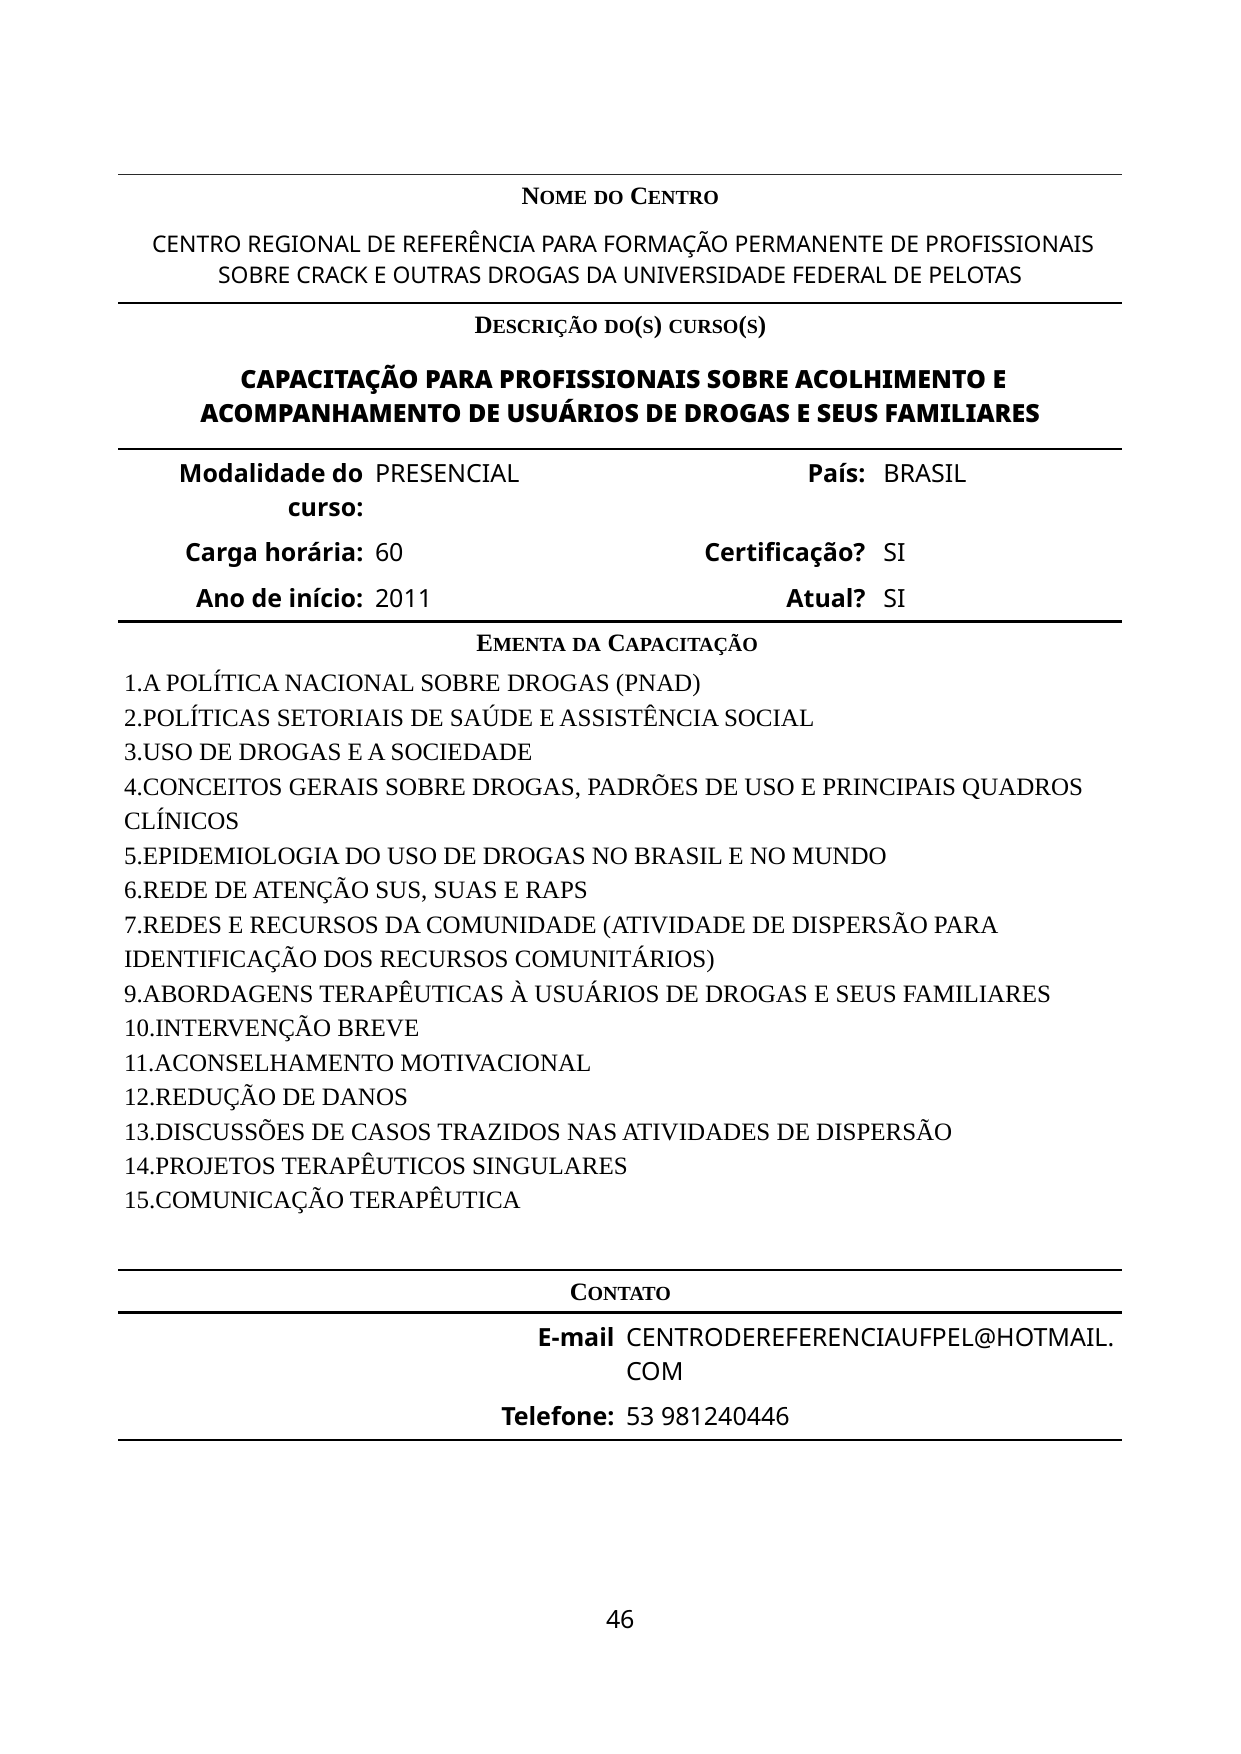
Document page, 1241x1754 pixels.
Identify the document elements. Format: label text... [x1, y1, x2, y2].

table_cell 1.A POLÍTICA NACIONAL SOBRE DROGAS (PNAD) 2.POLÍTICAS SETORIAIS DE SAÚDE E ASSISTÊNCIA SOCIAL 3.USO DE DROGAS E A SOCIEDADE 4.CONCEITOS GERAIS SOBRE DROGAS, PADRÕES DE USO E PRINCIPAIS QUADROS CLÍNICOS 5.EPIDEMIOLOGIA DO USO DE DROGAS NO BRASIL E NO MUNDO 6.REDE DE ATENÇÃO SUS, SUAS E RAPS 7.REDES E RECURSOS DA COMUNIDADE (ATIVIDADE DE DISPERSÃO PARA IDENTIFICAÇÃO DOS RECURSOS COMUNITÁRIOS) 9.ABORDAGENS TERAPÊUTICAS À USUÁRIOS DE DROGAS E SEUS FAMILIARES 10.INTERVENÇÃO BREVE 11.ACONSELHAMENTO MOTIVACIONAL 12.REDUÇÃO DE DANOS 13.DISCUSSÕES DE CASOS TRAZIDOS NAS ATIVIDADES DE DISPERSÃO 14.PROJETOS TERAPÊUTICOS SINGULARES 15.COMUNICAÇÃO TERAPÊUTICA [118, 663, 1122, 1269]
table_cell Certificação? [620, 529, 871, 575]
table_cell CAPACITAÇÃO PARA PROFISSIONAIS SOBRE ACOLHIMENTO E ACOMPANHAMENTO DE USUÁRIOS DE DROGAS E SEUS FAMILIARES [118, 344, 1122, 448]
table_cell Telefone: [118, 1393, 620, 1439]
table_cell Ementa da Capacitação [118, 623, 1122, 663]
table_cell E-mail [118, 1314, 620, 1393]
table_cell SI [871, 575, 1122, 620]
table_cell Modalidade do curso: [118, 450, 369, 529]
table_header Nome do Centro [118, 176, 1122, 216]
table_cell PRESENCIAL [369, 450, 620, 529]
table_cell Carga horária: [118, 529, 369, 575]
table_cell Contato [118, 1271, 1122, 1311]
table_cell Ano de início: [118, 575, 369, 620]
table_cell País: [620, 450, 871, 529]
table_cell Descrição do(s) curso(s) [118, 304, 1122, 344]
table_cell 53 981240446 [620, 1393, 1122, 1439]
table_cell 2011 [369, 575, 620, 620]
table_cell CENTRODEREFERENCIAUFPEL@HOTMAIL.COM [620, 1314, 1122, 1393]
table_cell CENTRO REGIONAL DE REFERÊNCIA PARA FORMAÇÃO PERMANENTE DE PROFISSIONAIS SOBRE CRACK E OUTRAS DROGAS DA UNIVERSIDADE FEDERAL DE PELOTAS [118, 216, 1122, 302]
table_cell 60 [369, 529, 620, 575]
table_cell SI [871, 529, 1122, 575]
table_cell BRASIL [871, 450, 1122, 529]
table_cell Atual? [620, 575, 871, 620]
